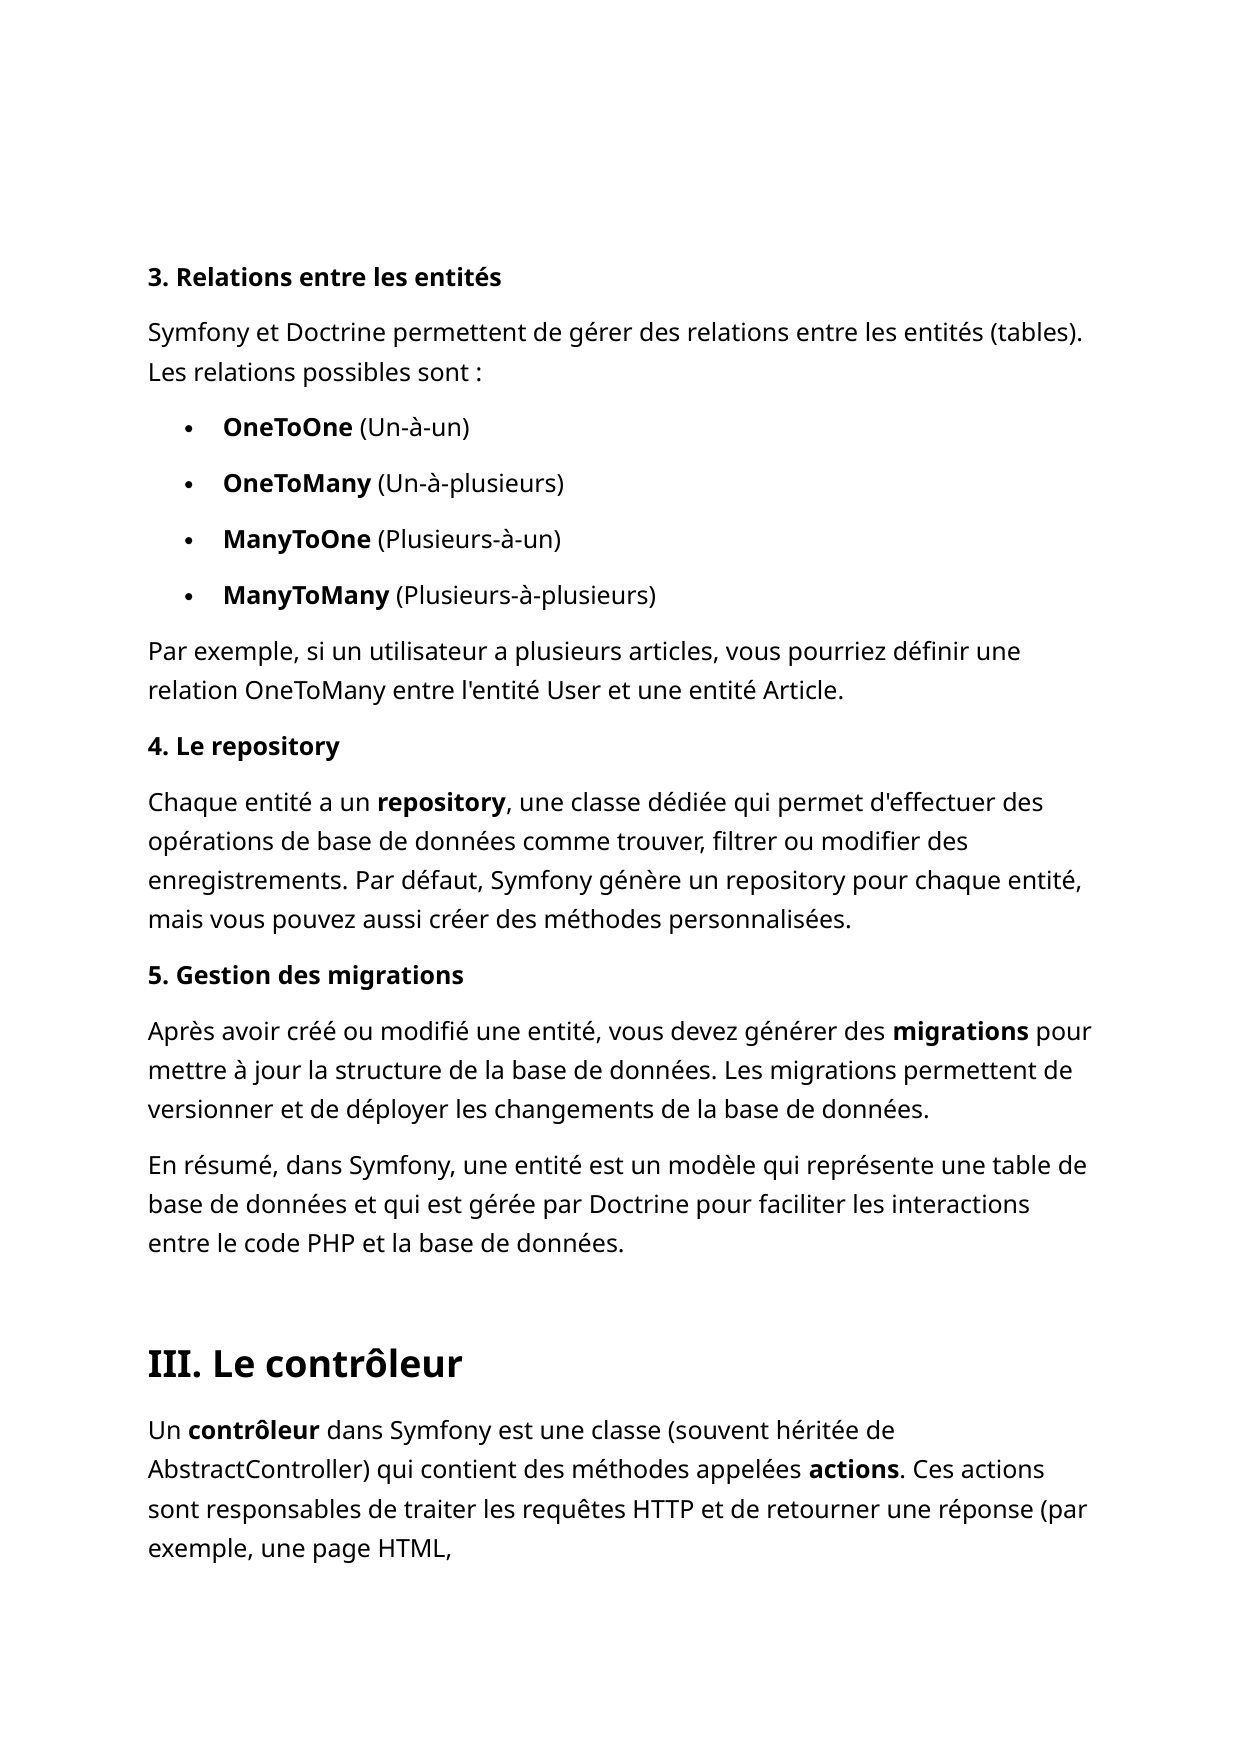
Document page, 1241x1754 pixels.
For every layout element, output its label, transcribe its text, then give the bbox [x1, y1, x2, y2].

list ManyToMany (Plusieurs-à-plusieurs) [185, 578, 1093, 612]
text Chaque entité a un repository, une classe dédiée qui permet d'effectuer des opérations de base de données comme trouver, filtrer ou modifier des enregistrements. Par défaut, Symfony génère un repository pour chaque entité, mais vous pouvez aussi créer des méthodes personnalisées. [148, 784, 1093, 936]
text 3. Relations entre les entités [148, 259, 1093, 293]
list ManyToOne (Plusieurs-à-un) [185, 522, 1093, 556]
text Symfony et Doctrine permettent de gérer des relations entre les entités (tables). Les relations possibles sont : [148, 315, 1093, 388]
text En résumé, dans Symfony, une entité est un modèle qui représente une table de base de données et qui est gérée par Doctrine pour faciliter les interactions entre le code PHP et la base de données. [148, 1148, 1093, 1260]
text 5. Gestion des migrations [148, 958, 1093, 992]
list OneToMany (Un-à-plusieurs) [185, 466, 1093, 500]
text 4. Le repository [148, 728, 1093, 762]
text Après avoir créé ou modifié une entité, vous devez générer des migrations pour mettre à jour la structure de la base de données. Les migrations permettent de versionner et de déployer les changements de la base de données. [148, 1013, 1093, 1126]
text III. Le contrôleur [148, 1338, 1093, 1389]
text Un contrôleur dans Symfony est une classe (souvent héritée de AbstractController) qui contient des méthodes appelées actions. Ces actions sont responsables de traiter les requêtes HTTP et de retourner une réponse (par exemple, une page HTML, [148, 1413, 1093, 1564]
text Par exemple, si un utilisateur a plusieurs articles, vous pourriez définir une relation OneToMany entre l'entité User et une entité Article. [148, 633, 1093, 707]
list OneToOne (Un-à-un) [185, 410, 1093, 444]
